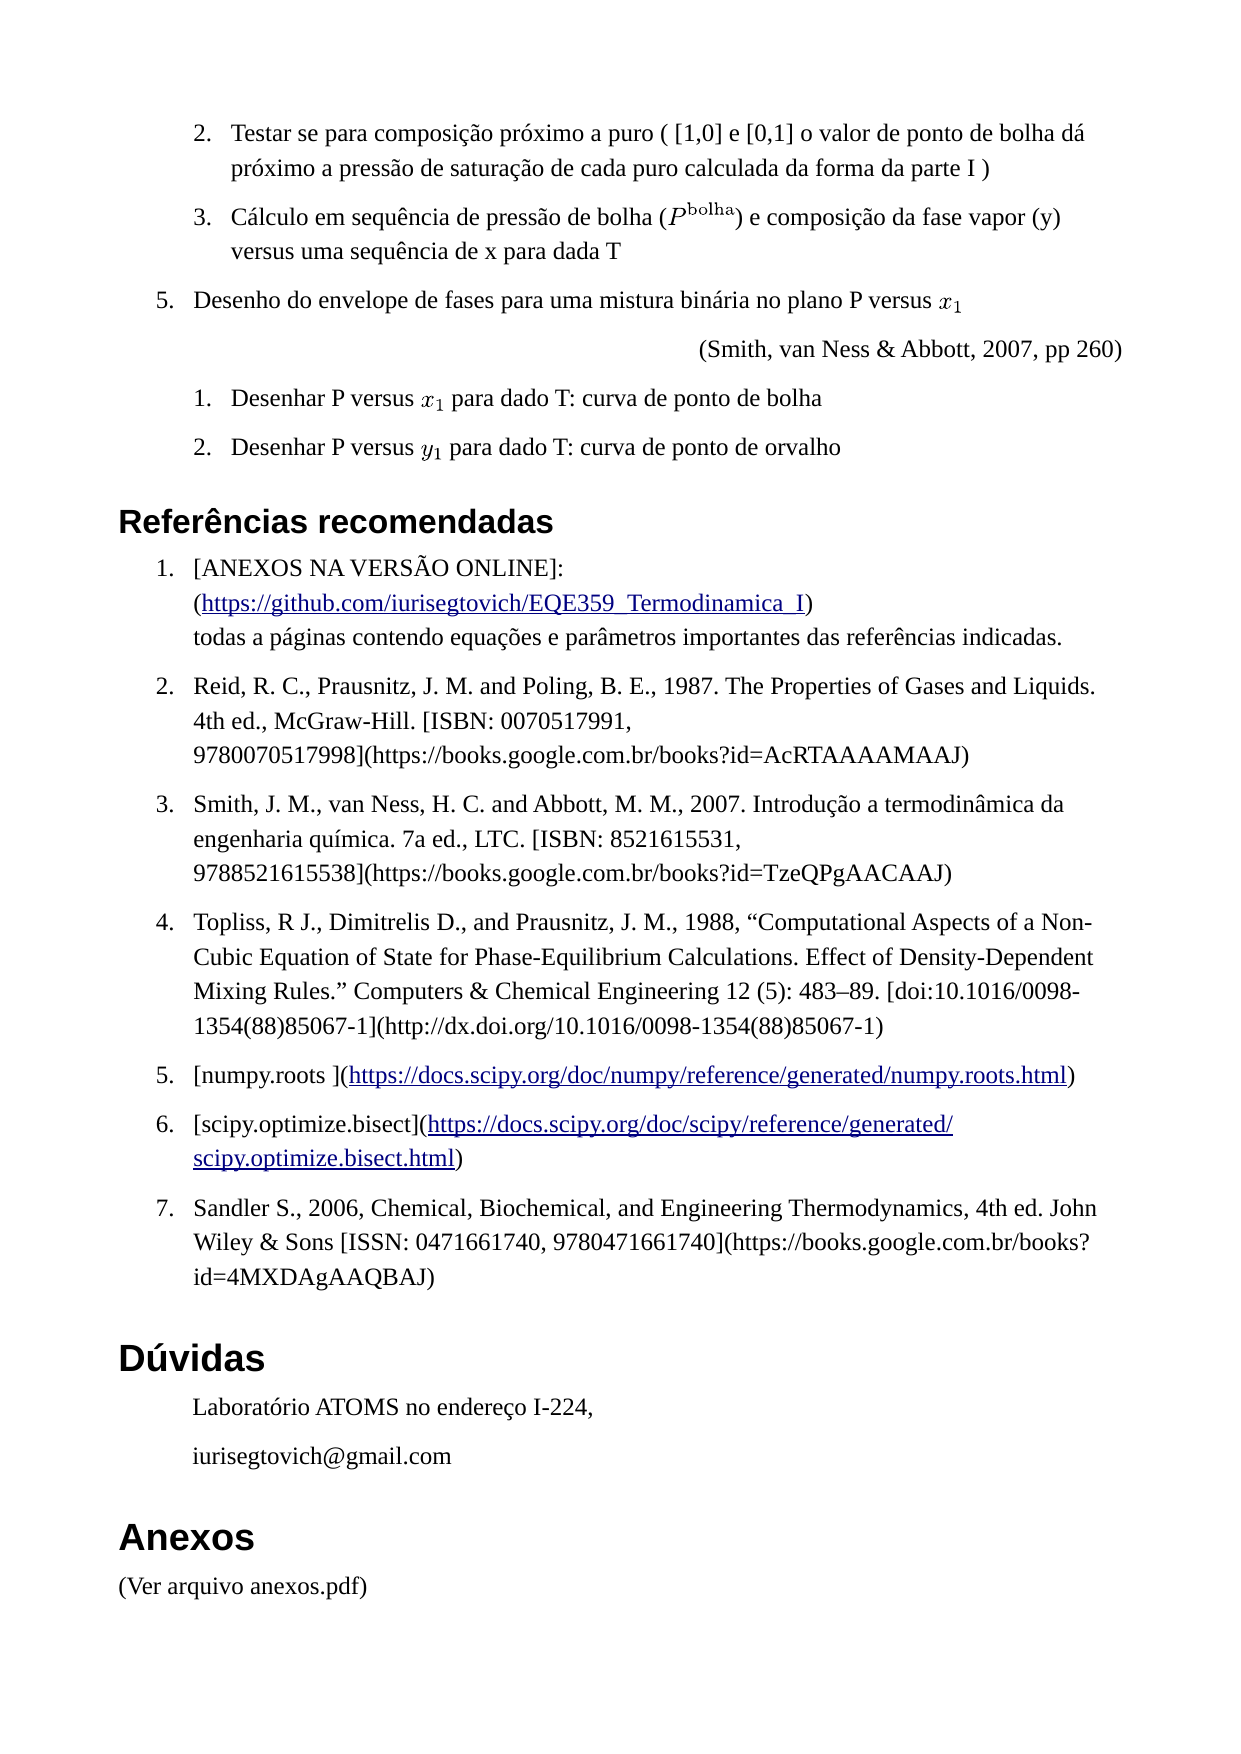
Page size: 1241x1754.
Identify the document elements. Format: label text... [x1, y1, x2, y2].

text Laboratório ATOMS no endereço I-224, [118, 1392, 1122, 1421]
list Sandler S., 2006, Chemical, Biochemical, and Engineering Thermodynamics, 4th ed. John Wiley & Sons [ISSN: 0471661740, 9780471661740](https://books.google.com.br/books?id=4MXDAgAAQBAJ) [156, 1193, 1122, 1290]
list Cálculo em sequência de pressão de bolha () e composição da fase vapor (y) versus uma sequência de x para dada T [193, 202, 1122, 265]
list Testar se para composição próximo a puro ( [1,0] e [0,1] o valor de ponto de bolha dá próximo a pressão de saturação de cada puro calculada da forma da parte I ) [193, 118, 1122, 181]
list [numpy.roots ](https://docs.scipy.org/doc/numpy/reference/generated/numpy.roots.html) [156, 1060, 1122, 1089]
subtitle Dúvidas [118, 1336, 1122, 1379]
list Desenhar P versus para dado T: curva de ponto de bolha [193, 383, 1122, 412]
list (Smith, van Ness & Abbott, 2007, pp 260) [156, 334, 1122, 363]
list Reid, R. C., Prausnitz, J. M. and Poling, B. E., 1987. The Properties of Gases and Liquids. 4th ed., McGraw-Hill. [ISBN: 0070517991, 9780070517998](https://books.google.com.br/books?id=AcRTAAAAMAAJ) [156, 671, 1122, 769]
list Smith, J. M., van Ness, H. C. and Abbott, M. M., 2007. Introdução a termodinâmica da engenharia química. 7a ed., LTC. [ISBN: 8521615531, 9788521615538](https://books.google.com.br/books?id=TzeQPgAACAAJ) [156, 789, 1122, 887]
list Desenhar P versus para dado T: curva de ponto de orvalho [193, 432, 1122, 461]
list [scipy.optimize.bisect](https://docs.scipy.org/doc/scipy/reference/generated/scipy.optimize.bisect.html) [156, 1109, 1122, 1172]
text iurisegtovich@gmail.com [118, 1441, 1122, 1469]
list Desenho do envelope de fases para uma mistura binária no plano P versus [156, 285, 1122, 314]
list [ANEXOS NA VERSÃO ONLINE]: (https://github.com/iurisegtovich/EQE359_Termodinamica_I) todas a páginas contendo equações e parâmetros importantes das referências indicadas. [156, 553, 1122, 651]
subtitle Referências recomendadas [118, 502, 1122, 541]
list Topliss, R J., Dimitrelis D., and Prausnitz, J. M., 1988, “Computational Aspects of a Non-Cubic Equation of State for Phase-Equilibrium Calculations. Effect of Density-Dependent Mixing Rules.” Computers & Chemical Engineering 12 (5): 483–89. [doi:10.1016/0098-1354(88)85067-1](http://dx.doi.org/10.1016/0098-1354(88)85067-1) [156, 907, 1122, 1040]
subtitle Anexos [118, 1515, 1122, 1558]
text (Ver arquivo anexos.pdf) [118, 1571, 1122, 1600]
